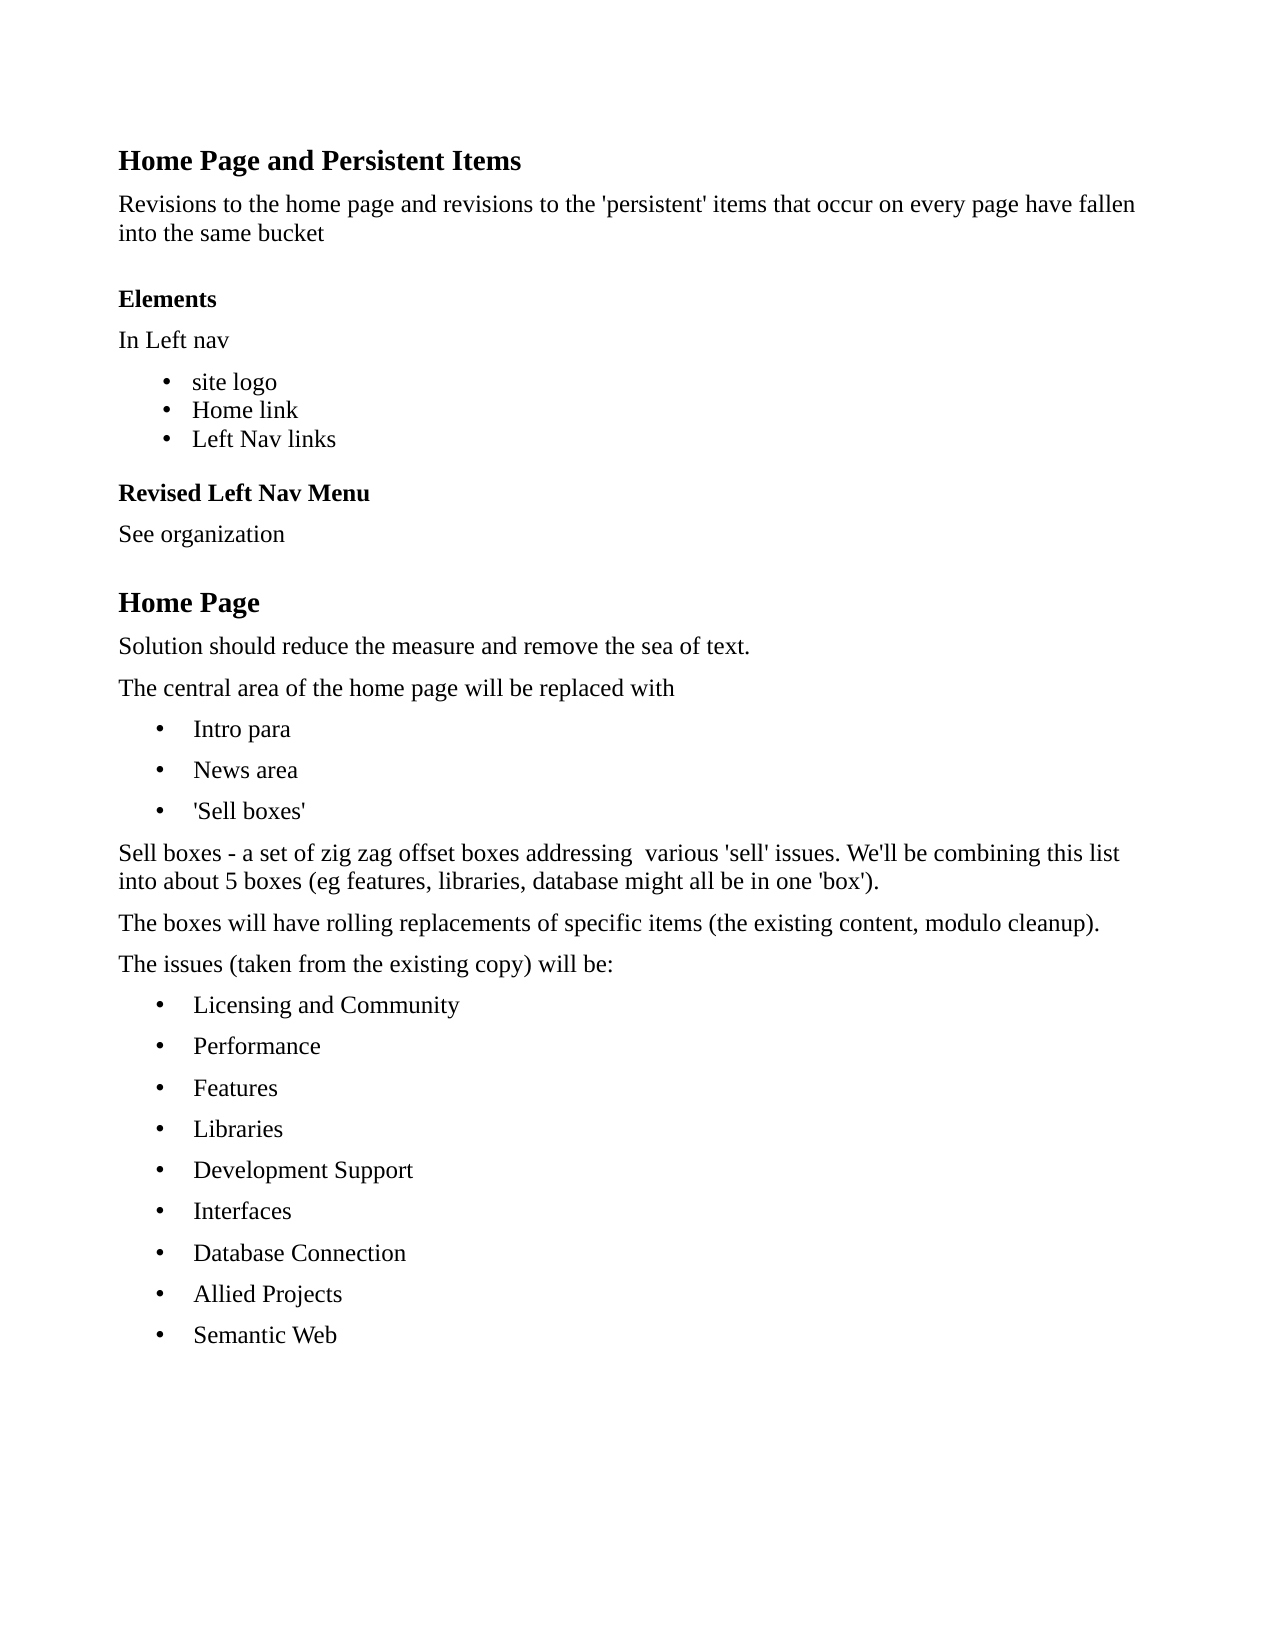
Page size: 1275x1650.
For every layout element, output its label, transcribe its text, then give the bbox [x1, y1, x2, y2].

list Database Connection [156, 1238, 1157, 1266]
list Performance [156, 1031, 1157, 1060]
list Interfaces [156, 1196, 1157, 1225]
text The central area of the home page will be replaced with [118, 673, 1157, 701]
list site logo [162, 367, 1157, 395]
text Solution should reduce the measure and remove the sea of text. [118, 631, 1157, 660]
text The boxes will have rolling replacements of specific items (the existing content, modulo cleanup). [118, 908, 1157, 936]
subtitle Revised Left Nav Menu [118, 478, 1157, 507]
list Intro para [156, 714, 1157, 743]
subtitle Home Page [118, 585, 1157, 619]
list Features [156, 1073, 1157, 1101]
list 'Sell boxes' [156, 796, 1157, 825]
text The issues (taken from the existing copy) will be: [118, 949, 1157, 978]
list Left Nav links [162, 424, 1157, 453]
list Development Support [156, 1155, 1157, 1184]
list Libraries [156, 1114, 1157, 1143]
subtitle Elements [118, 284, 1157, 313]
list Semantic Web [156, 1320, 1157, 1349]
text See organization [118, 519, 1157, 548]
list Allied Projects [156, 1279, 1157, 1308]
text Revisions to the home page and revisions to the 'persistent' items that occur on every page have fallen into the same bucket [118, 189, 1157, 247]
list Home link [162, 395, 1157, 424]
list News area [156, 755, 1157, 784]
subtitle Home Page and Persistent Items [118, 143, 1157, 177]
text In Left nav [118, 325, 1157, 354]
text Sell boxes - a set of zig zag offset boxes addressing various 'sell' issues. We'll be combining this list into about 5 boxes (eg features, libraries, database might all be in one 'box'). [118, 838, 1157, 895]
list Licensing and Community [156, 990, 1157, 1019]
